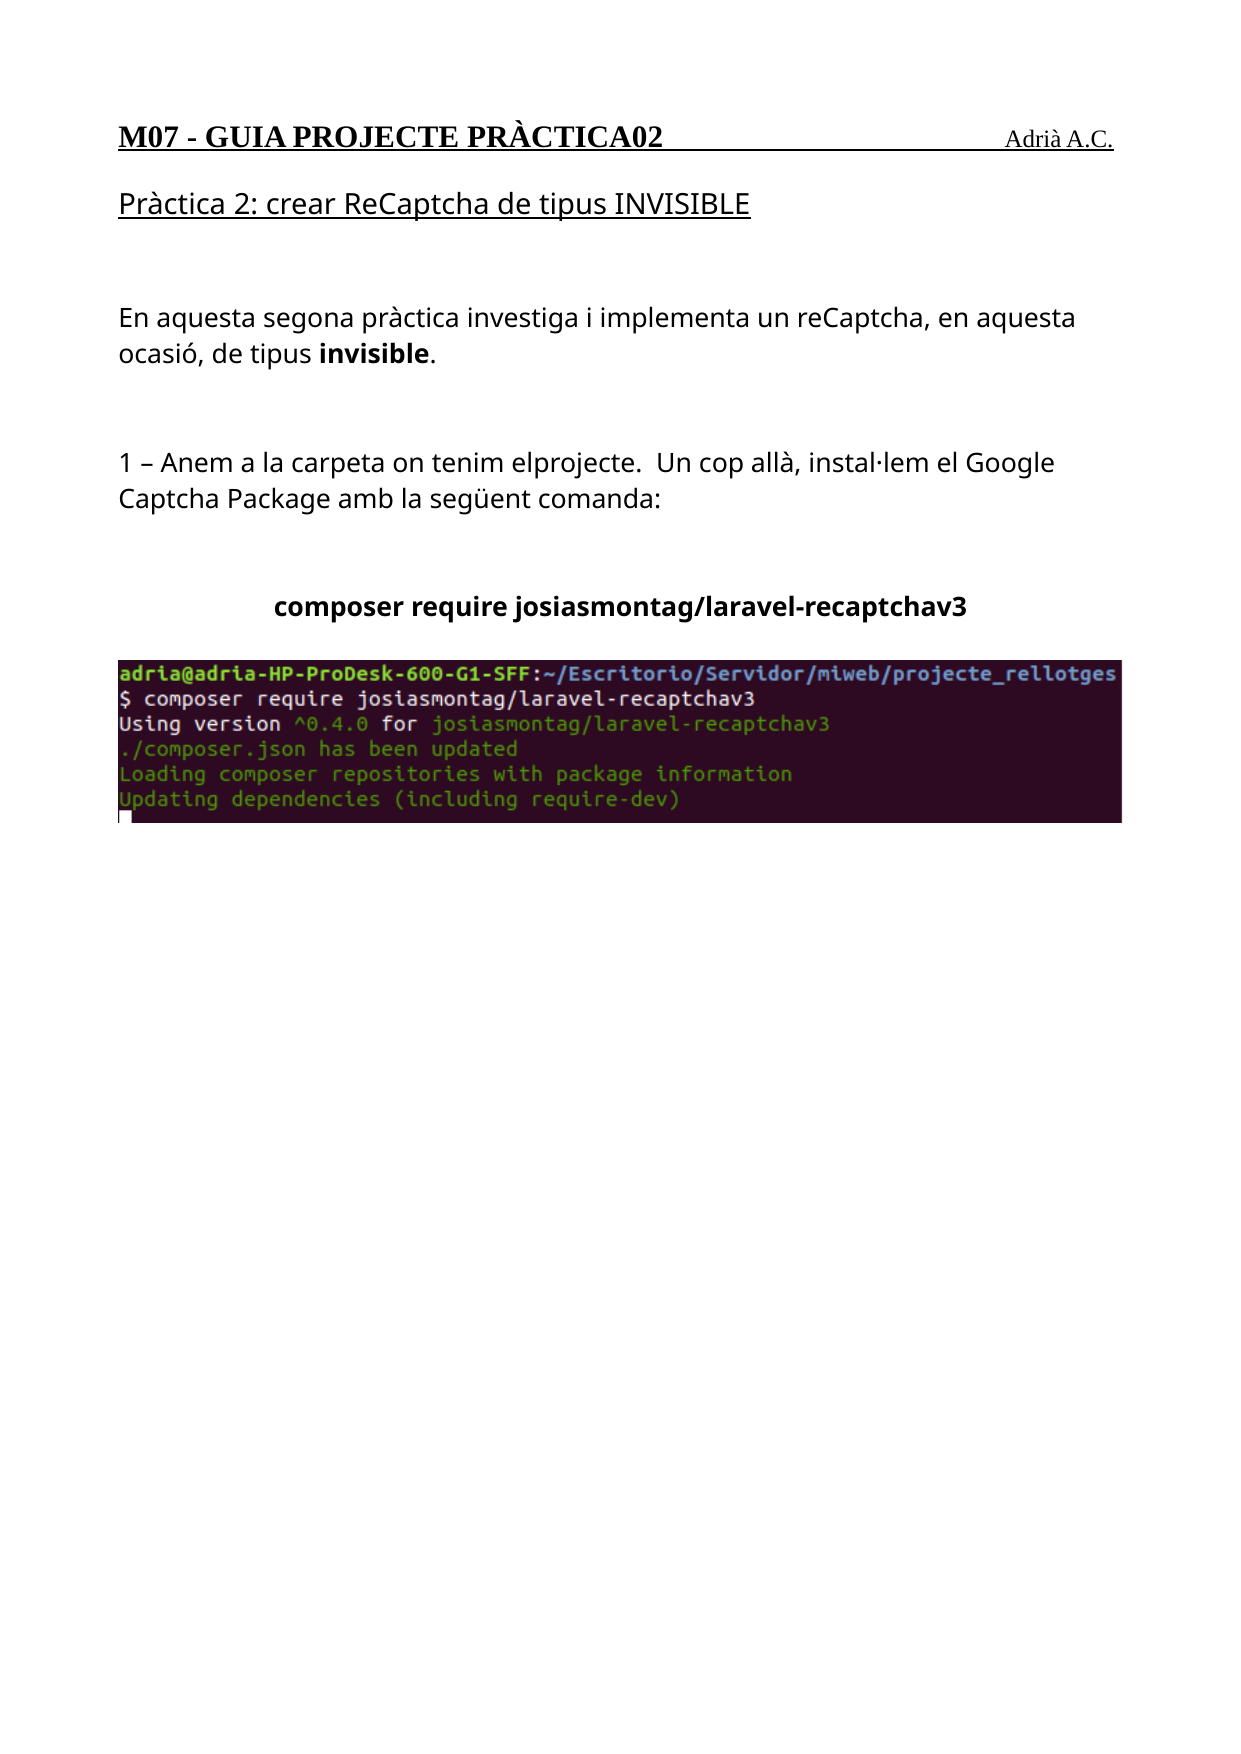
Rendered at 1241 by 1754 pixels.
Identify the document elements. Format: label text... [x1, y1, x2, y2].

text composer require josiasmontag/laravel-recaptchav3 [118, 588, 1122, 624]
text En aquesta segona pràctica investiga i implementa un reCaptcha, en aquesta ocasió, de tipus invisible. [118, 299, 1122, 371]
picture [118, 660, 1123, 823]
text Pràctica 2: crear ReCaptcha de tipus INVISIBLE [118, 183, 1122, 223]
text 1 – Anem a la carpeta on tenim elprojecte. Un cop allà, instal·lem el Google Captcha Package amb la següent comanda: [118, 444, 1122, 516]
